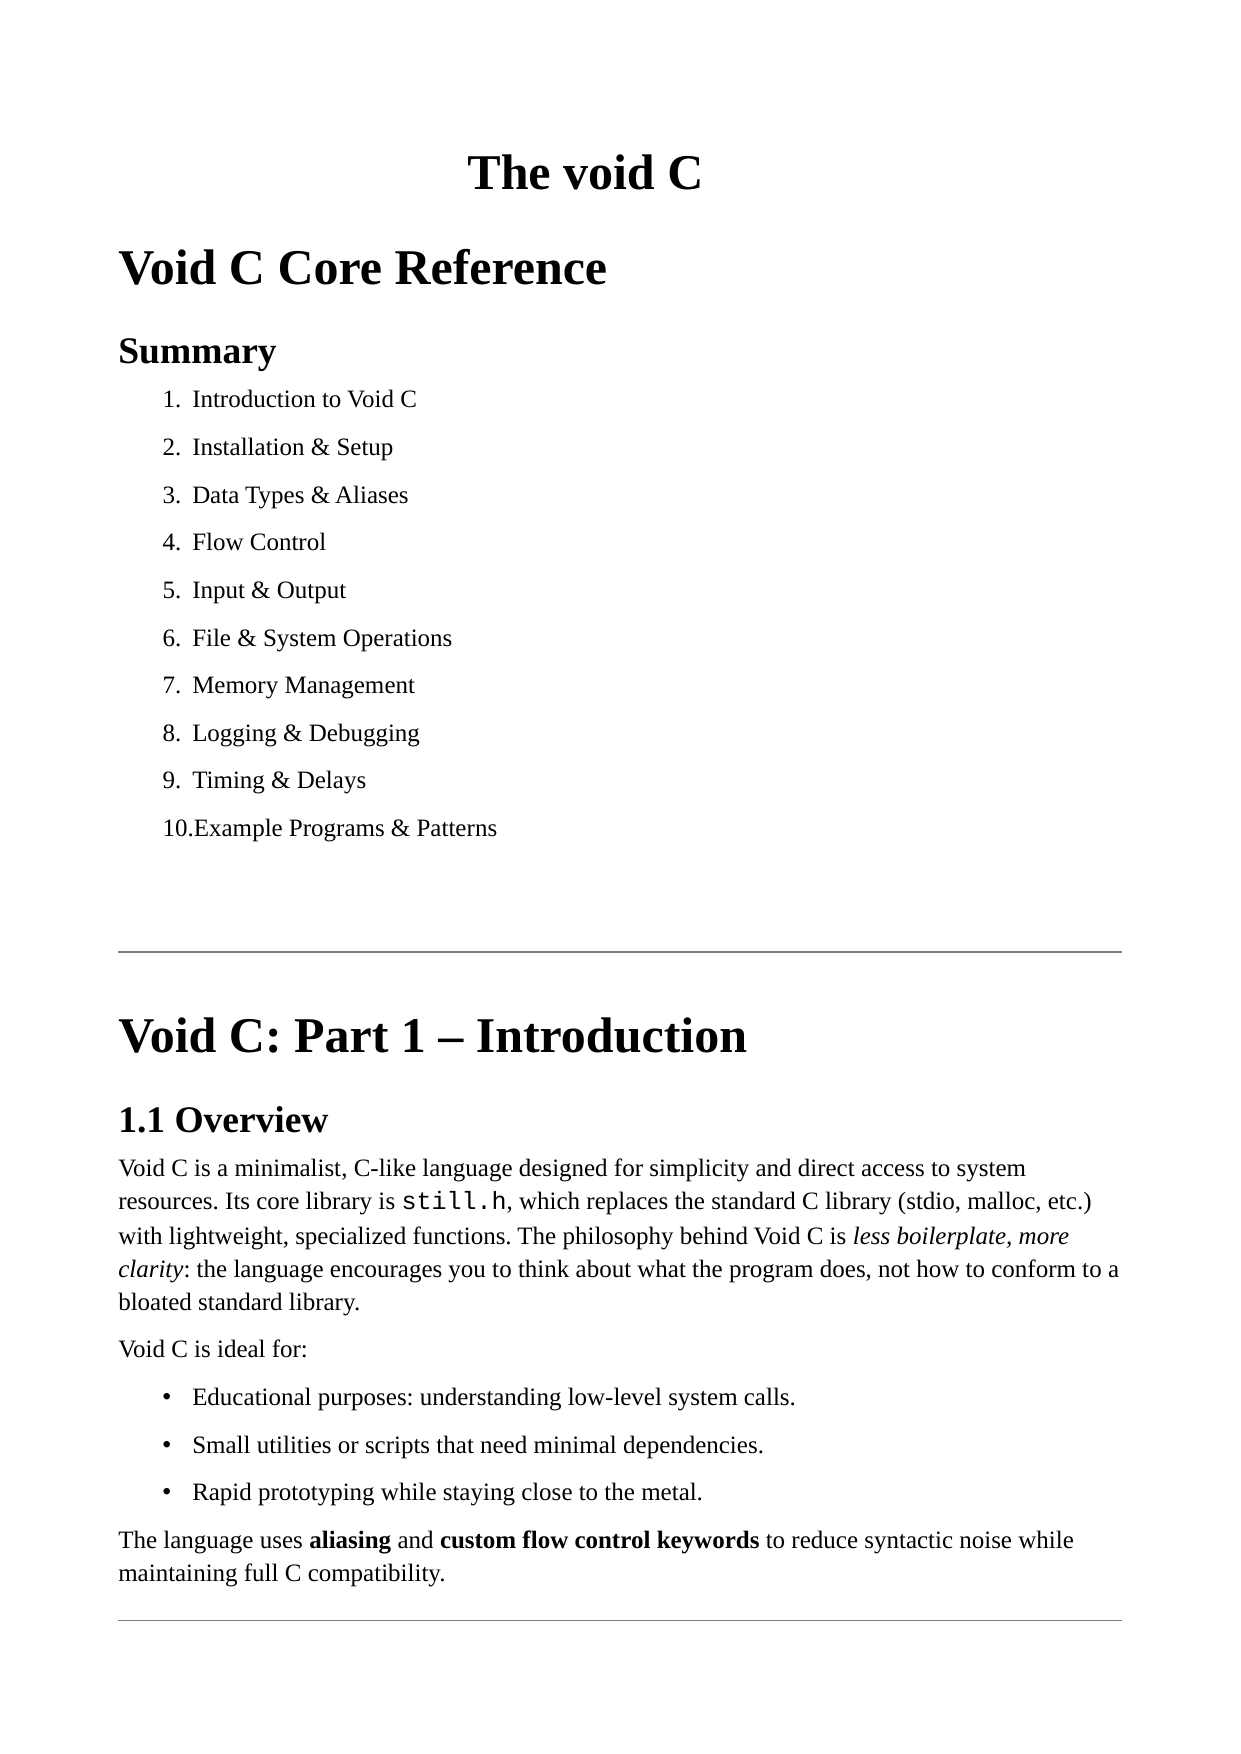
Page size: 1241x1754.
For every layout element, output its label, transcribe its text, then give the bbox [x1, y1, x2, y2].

text Void C is a minimalist, C-like language designed for simplicity and direct access to system resources. Its core library is still.h, which replaces the standard C library (stdio, malloc, etc.) with lightweight, specialized functions. The philosophy behind Void C is less boilerplate, more clarity: the language encourages you to think about what the program does, not how to conform to a bloated standard library. [118, 1153, 1122, 1316]
subtitle The void C [118, 143, 1122, 201]
text Void C is ideal for: [118, 1334, 1122, 1363]
list Data Types & Aliases [162, 480, 1122, 508]
subtitle Void C: Part 1 – Introduction [118, 1006, 1122, 1064]
list Small utilities or scripts that need minimal dependencies. [162, 1430, 1122, 1458]
list Installation & Setup [162, 432, 1122, 461]
subtitle Void C Core Reference [118, 238, 1122, 296]
list Example Programs & Patterns [162, 813, 1122, 842]
list Logging & Debugging [162, 718, 1122, 747]
list Rapid prototyping while staying close to the metal. [162, 1477, 1122, 1506]
subtitle 1.1 Overview [118, 1097, 1122, 1140]
list Introduction to Void C [162, 384, 1122, 413]
subtitle Summary [118, 329, 1122, 372]
list Input & Output [162, 575, 1122, 604]
list Flow Control [162, 527, 1122, 556]
list Timing & Delays [162, 765, 1122, 794]
list File & System Operations [162, 623, 1122, 651]
list Memory Management [162, 670, 1122, 699]
list Educational purposes: understanding low-level system calls. [162, 1382, 1122, 1411]
text The language uses aliasing and custom flow control keywords to reduce syntactic noise while maintaining full C compatibility. [118, 1525, 1122, 1587]
